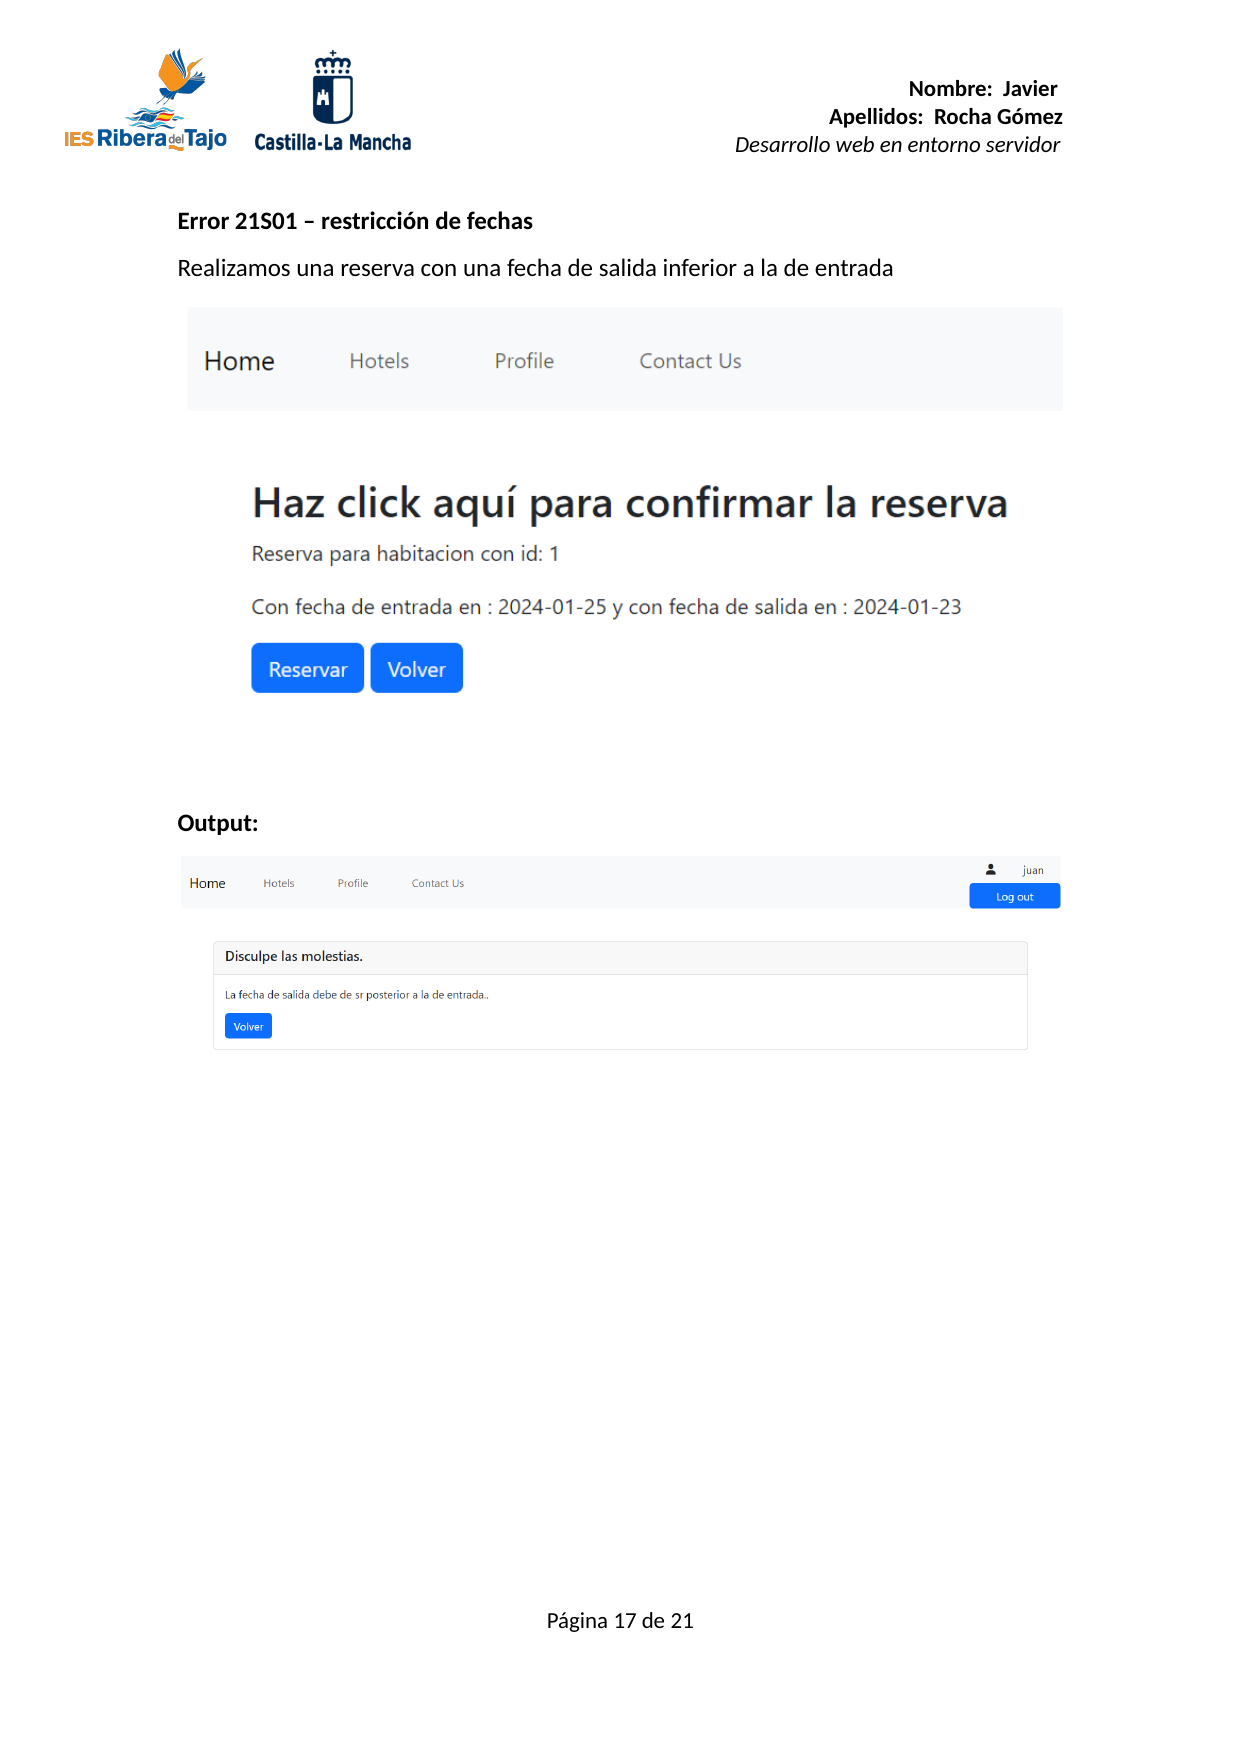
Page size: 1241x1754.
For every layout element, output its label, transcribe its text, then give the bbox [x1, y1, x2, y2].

text Output: [177, 807, 1063, 838]
text Realizamos una reserva con una fecha de salida inferior a la de entrada [177, 252, 1063, 283]
text Error 21S01 – restricción de fechas [177, 205, 1063, 236]
